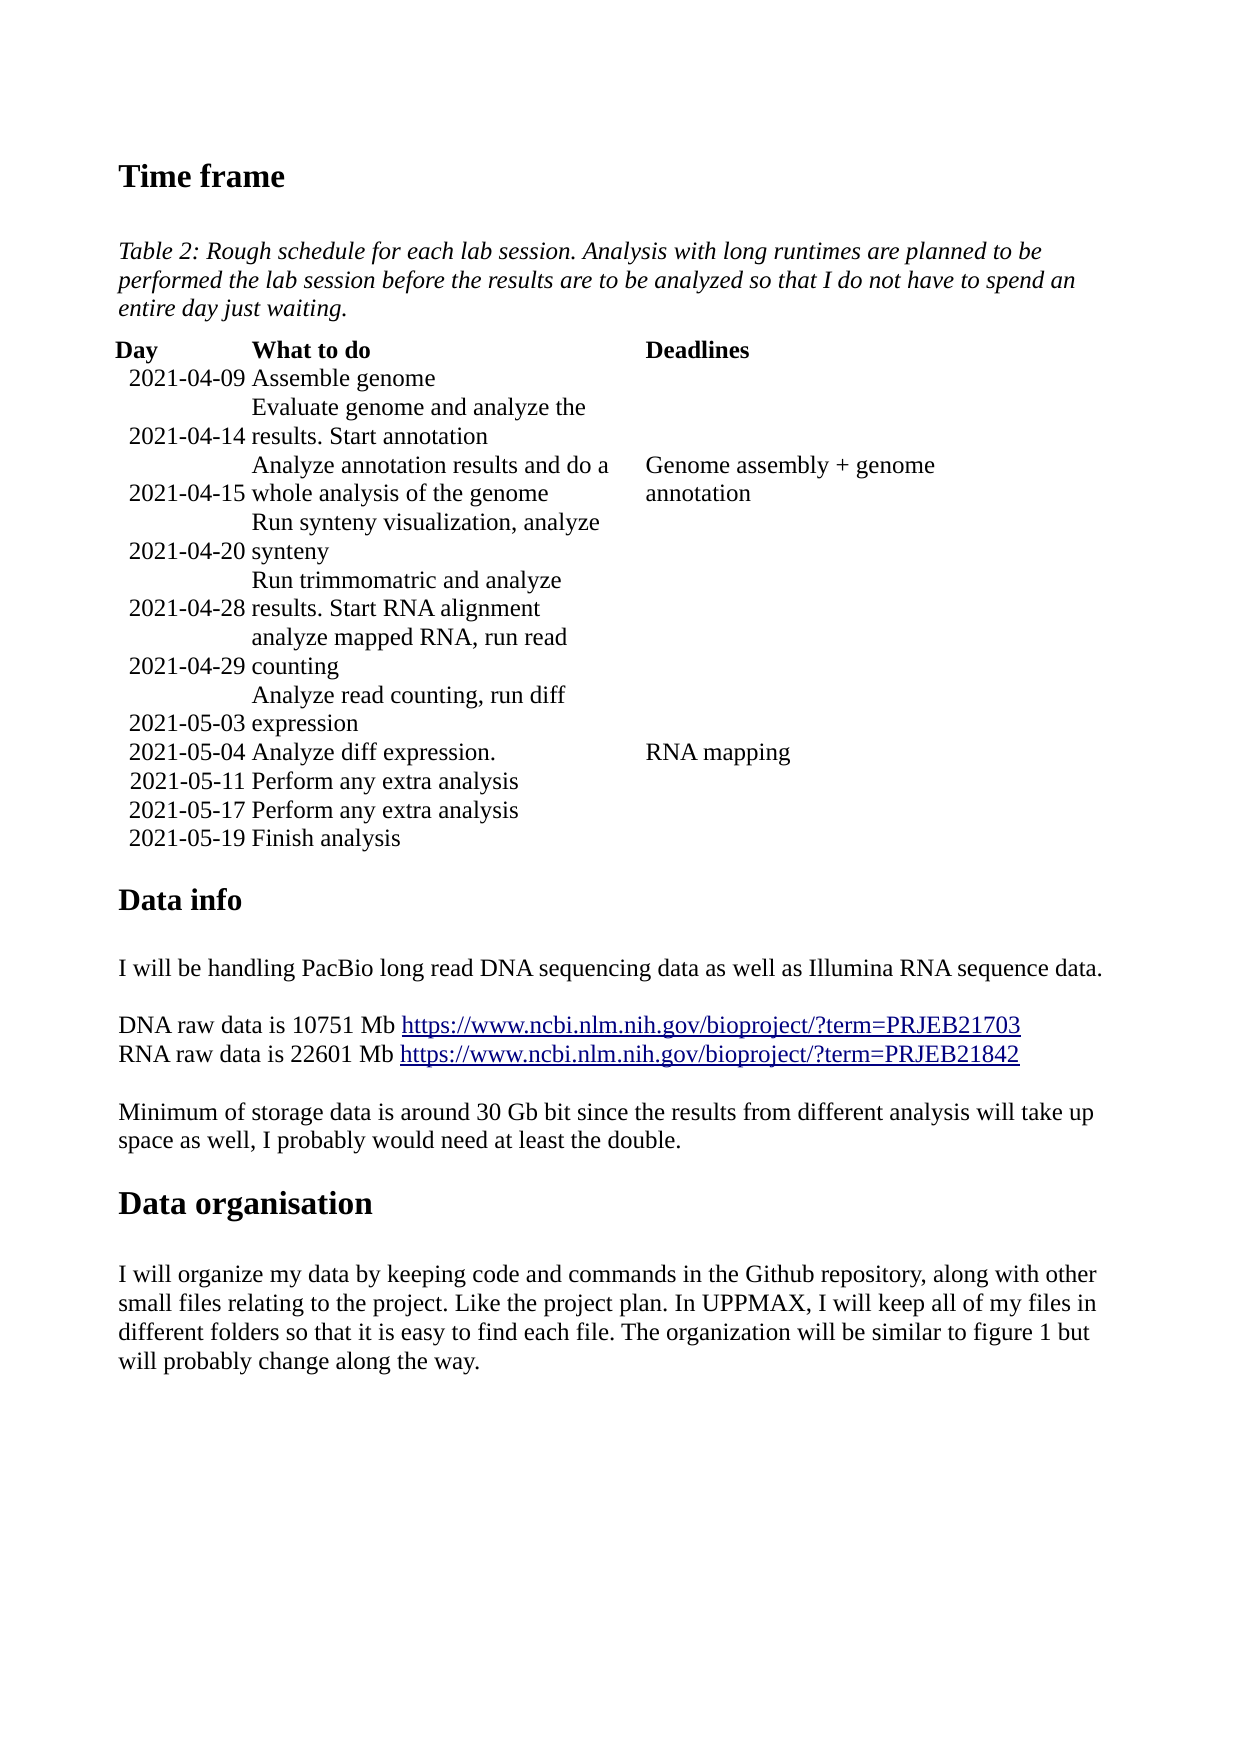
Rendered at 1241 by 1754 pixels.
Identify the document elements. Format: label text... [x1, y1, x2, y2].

text Data organisation [118, 1183, 1122, 1221]
table_cell [642, 507, 1025, 565]
table_cell [642, 680, 1025, 737]
table_cell Evaluate genome and analyze the results. Start annotation [248, 392, 642, 450]
text Data info [118, 881, 1122, 917]
table_cell 2021-04-14 [112, 392, 248, 450]
table_cell 2021-04-09 [112, 364, 248, 392]
text I will organize my data by keeping code and commands in the Github repository, along with other small files relating to the project. Like the project plan. In UPPMAX, I will keep all of my files in different folders so that it is easy to find each file. The organization will be similar to figure 1 but will probably change along the way. [118, 1259, 1122, 1374]
table_cell Analyze annotation results and do a whole analysis of the genome [248, 450, 642, 507]
text Table 2: Rough schedule for each lab session. Analysis with long runtimes are planned to be performed the lab session before the results are to be analyzed so that I do not have to spend an entire day just waiting. [118, 236, 1122, 322]
table_cell 2021-04-29 [112, 622, 248, 680]
table_header Day [112, 335, 248, 363]
table_cell [642, 766, 1025, 795]
table_cell Perform any extra analysis [248, 795, 642, 823]
table_cell [642, 824, 1025, 852]
table_cell [642, 622, 1025, 680]
text I will be handling PacBio long read DNA sequencing data as well as Illumina RNA sequence data. [118, 953, 1122, 982]
table_cell 2021-04-15 [112, 450, 248, 507]
table_cell 2021-04-20 [112, 507, 248, 565]
table_cell [642, 392, 1025, 450]
text DNA raw data is 10751 Mb https://www.ncbi.nlm.nih.gov/bioproject/?term=PRJEB21703 [118, 1010, 1122, 1039]
table_cell 2021-05-19 [112, 824, 248, 852]
table_cell [642, 364, 1025, 392]
table_cell 2021-05-04 [112, 737, 248, 766]
table_cell 2021-05-17 [112, 795, 248, 823]
table_cell Perform any extra analysis [248, 766, 642, 795]
table_cell 2021-04-28 [112, 565, 248, 622]
table_cell Analyze diff expression. [248, 737, 642, 766]
table_cell 2021-05-11 [112, 766, 248, 795]
table_cell Genome assembly + genome annotation [642, 450, 1025, 507]
table_cell Run trimmomatric and analyze results. Start RNA alignment [248, 565, 642, 622]
text RNA raw data is 22601 Mb https://www.ncbi.nlm.nih.gov/bioproject/?term=PRJEB21842 [118, 1039, 1122, 1068]
table_cell Analyze read counting, run diff expression [248, 680, 642, 737]
table_cell [642, 795, 1025, 823]
table_cell Assemble genome [248, 364, 642, 392]
table_cell Finish analysis [248, 824, 642, 852]
text Time frame [118, 156, 1122, 195]
table_cell RNA mapping [642, 737, 1025, 766]
table_cell [642, 565, 1025, 622]
table_cell Run synteny visualization, analyze synteny [248, 507, 642, 565]
text Minimum of storage data is around 30 Gb bit since the results from different analysis will take up space as well, I probably would need at least the double. [118, 1097, 1122, 1154]
table_header Deadlines [642, 335, 1025, 363]
table_cell analyze mapped RNA, run read counting [248, 622, 642, 680]
table_cell 2021-05-03 [112, 680, 248, 737]
table_header What to do [248, 335, 642, 363]
